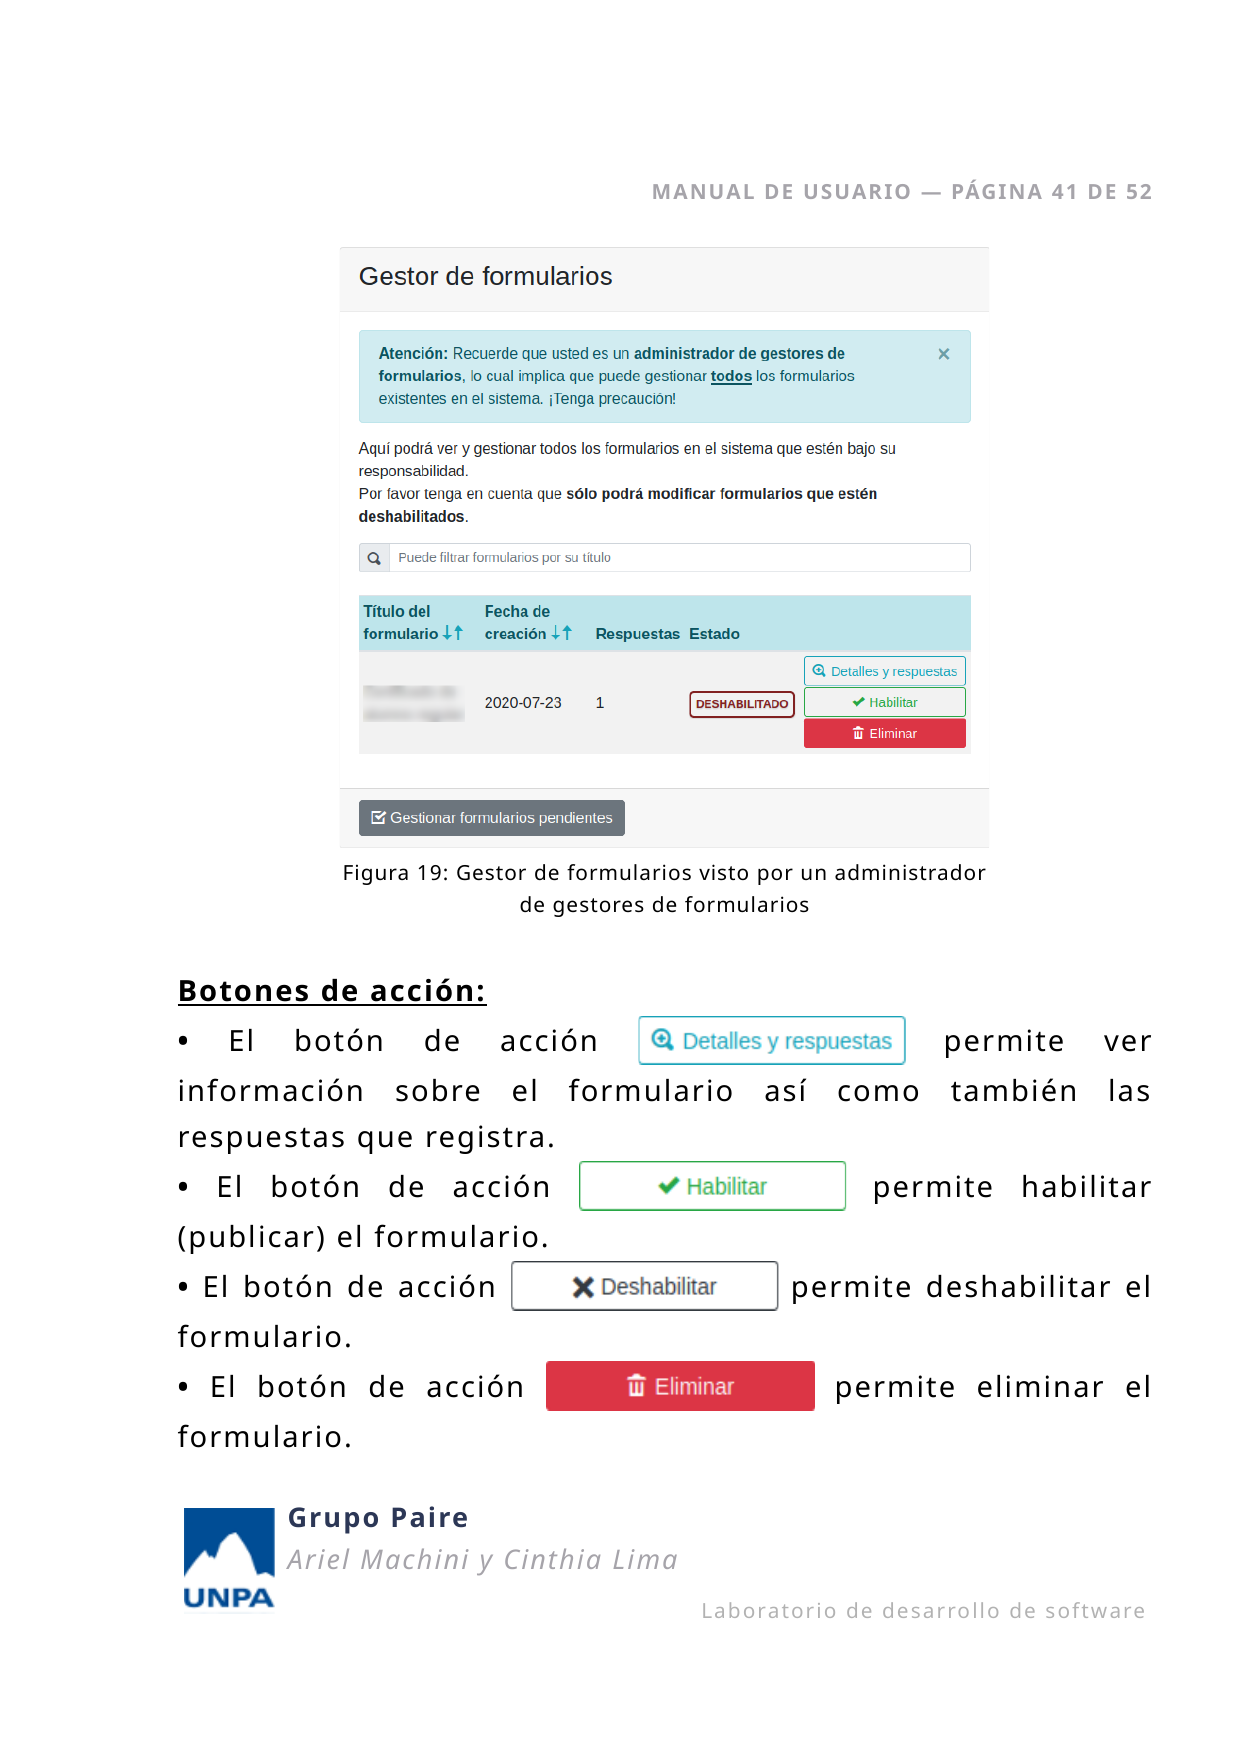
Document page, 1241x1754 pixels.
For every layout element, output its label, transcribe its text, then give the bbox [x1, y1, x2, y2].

picture [184, 1508, 275, 1614]
picture [579, 1161, 847, 1211]
picture [339, 247, 990, 848]
text Figura 19: Gestor de formularios visto por un administrador de gestores de formularios [340, 848, 989, 919]
text Botones de acción: [177, 971, 1152, 1010]
text • El botón de acción permite habilitar (publicar) el formulario. [177, 1162, 1152, 1256]
text • El botón de acción permite ver información sobre el formulario así como también las respuestas que registra. [177, 1016, 1152, 1156]
picture [638, 1016, 906, 1065]
text • El botón de acción permite deshabilitar el formulario. [177, 1262, 1152, 1356]
picture [511, 1261, 779, 1311]
text • El botón de acción permite eliminar el formulario. [177, 1362, 1152, 1456]
picture [546, 1361, 815, 1411]
